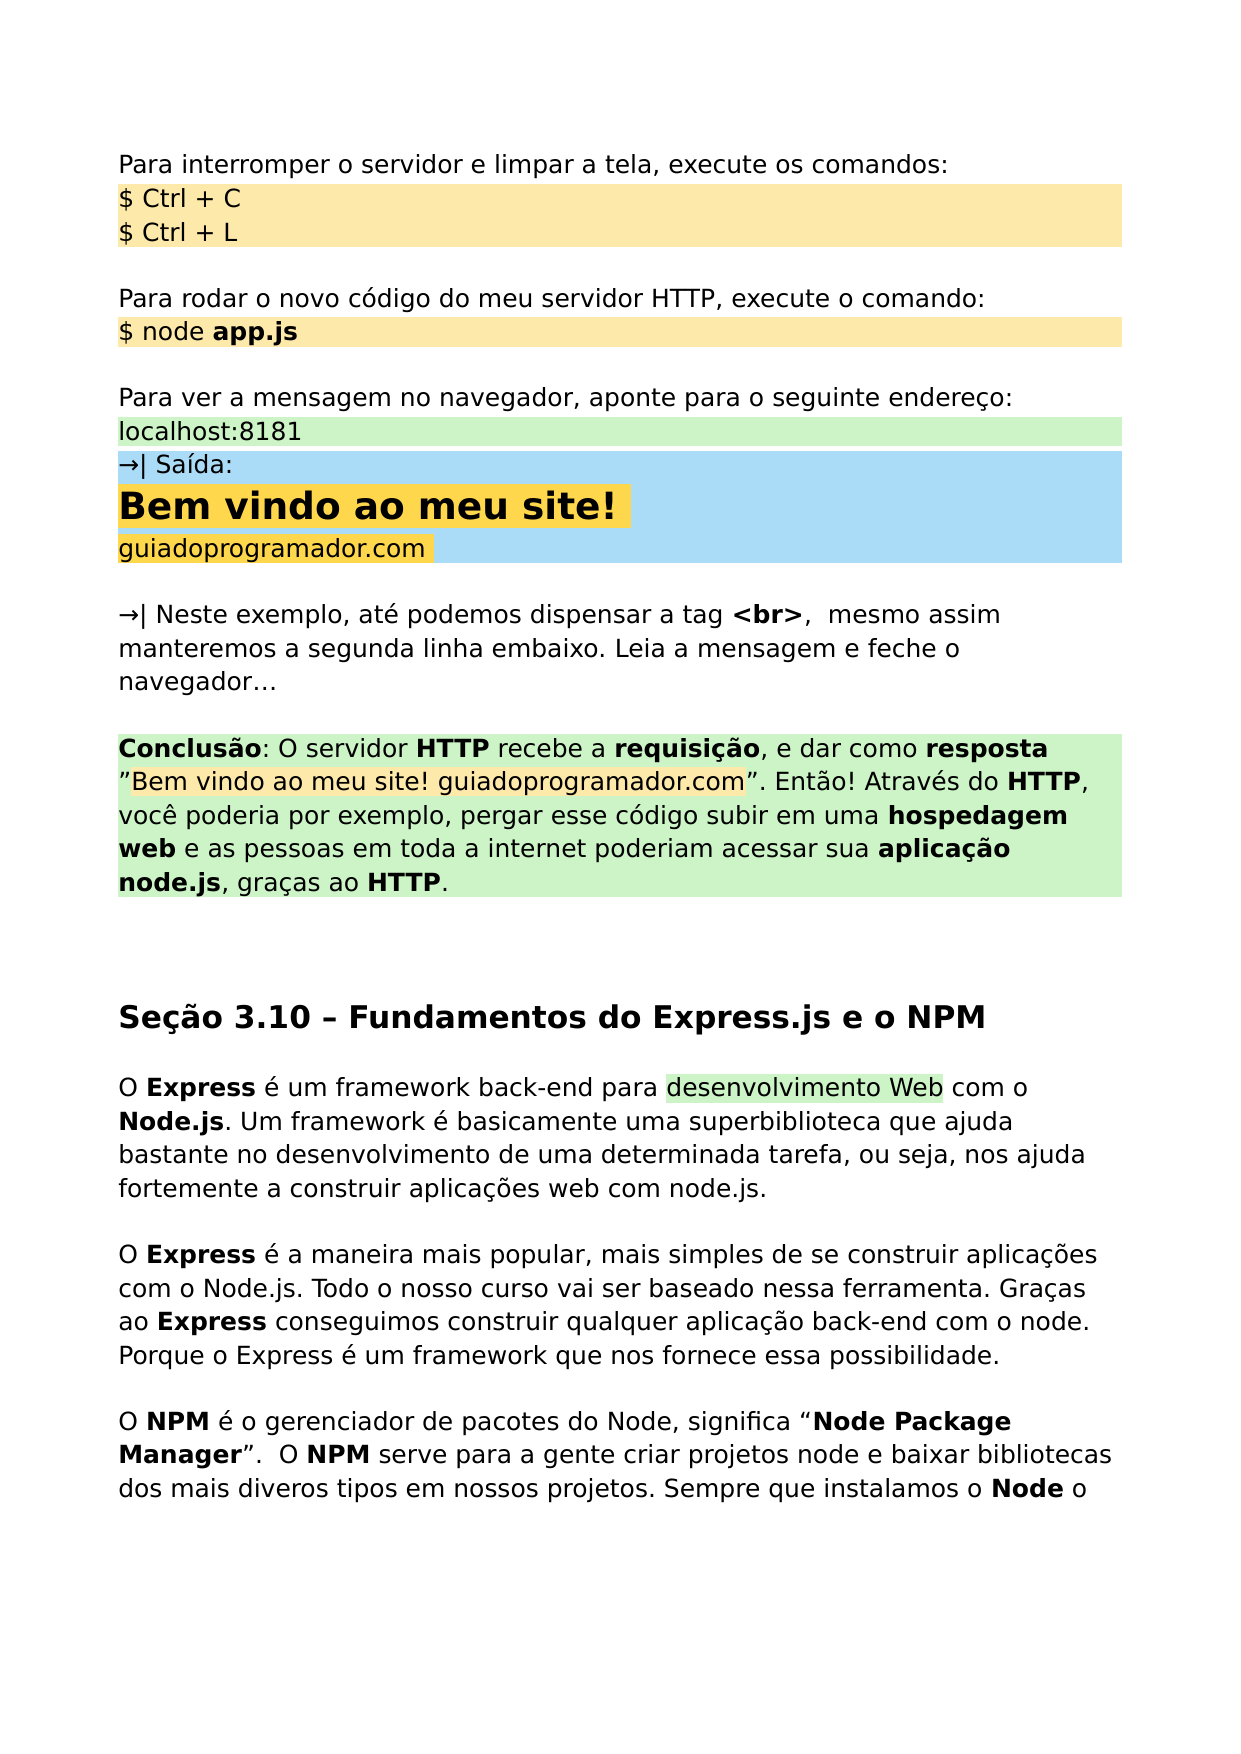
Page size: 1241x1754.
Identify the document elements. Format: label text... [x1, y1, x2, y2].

text $ node app.js [118, 317, 1122, 347]
text guiadoprogramador.com [118, 534, 1122, 563]
text Seção 3.10 – Fundamentos do Express.js e o NPM [118, 999, 1122, 1036]
text Bem vindo ao meu site! [118, 484, 1122, 528]
text Para ver a mensagem no navegador, aponte para o seguinte endereço: [118, 384, 1122, 413]
text Para rodar o novo código do meu servidor HTTP, execute o comando: [118, 284, 1122, 313]
text $ Ctrl + L [118, 218, 1122, 247]
text localhost:8181 [118, 417, 1122, 446]
text Conclusão: O servidor HTTP recebe a requisição, e dar como resposta ”Bem vindo ao meu site! guiadoprogramador.com”. Então! Através do HTTP, você poderia por exemplo, pergar esse código subir em uma hospedagem web e as pessoas em toda a internet poderiam acessar sua aplicação node.js, graças ao HTTP. [118, 734, 1122, 897]
text O Express é um framework back-end para desenvolvimento Web com o Node.js. Um framework é basicamente uma superbiblioteca que ajuda bastante no desenvolvimento de uma determinada tarefa, ou seja, nos ajuda fortemente a construir aplicações web com node.js. [118, 1074, 1122, 1203]
text →| Saída: [118, 451, 1122, 480]
text Para interromper o servidor e limpar a tela, execute os comandos: [118, 151, 1122, 180]
text →| Neste exemplo, até podemos dispensar a tag <br>, mesmo assim manteremos a segunda linha embaixo. Leia a mensagem e feche o navegador… [118, 601, 1122, 697]
text $ Ctrl + C [118, 184, 1122, 213]
text O NPM é o gerenciador de pacotes do Node, significa “Node Package Manager”. O NPM serve para a gente criar projetos node e baixar bibliotecas dos mais diveros tipos em nossos projetos. Sempre que instalamos o Node o [118, 1407, 1122, 1503]
text O Express é a maneira mais popular, mais simples de se construir aplicações com o Node.js. Todo o nosso curso vai ser baseado nessa ferramenta. Graças ao Express conseguimos construir qualquer aplicação back-end com o node. Porque o Express é um framework que nos fornece essa possibilidade. [118, 1240, 1122, 1370]
